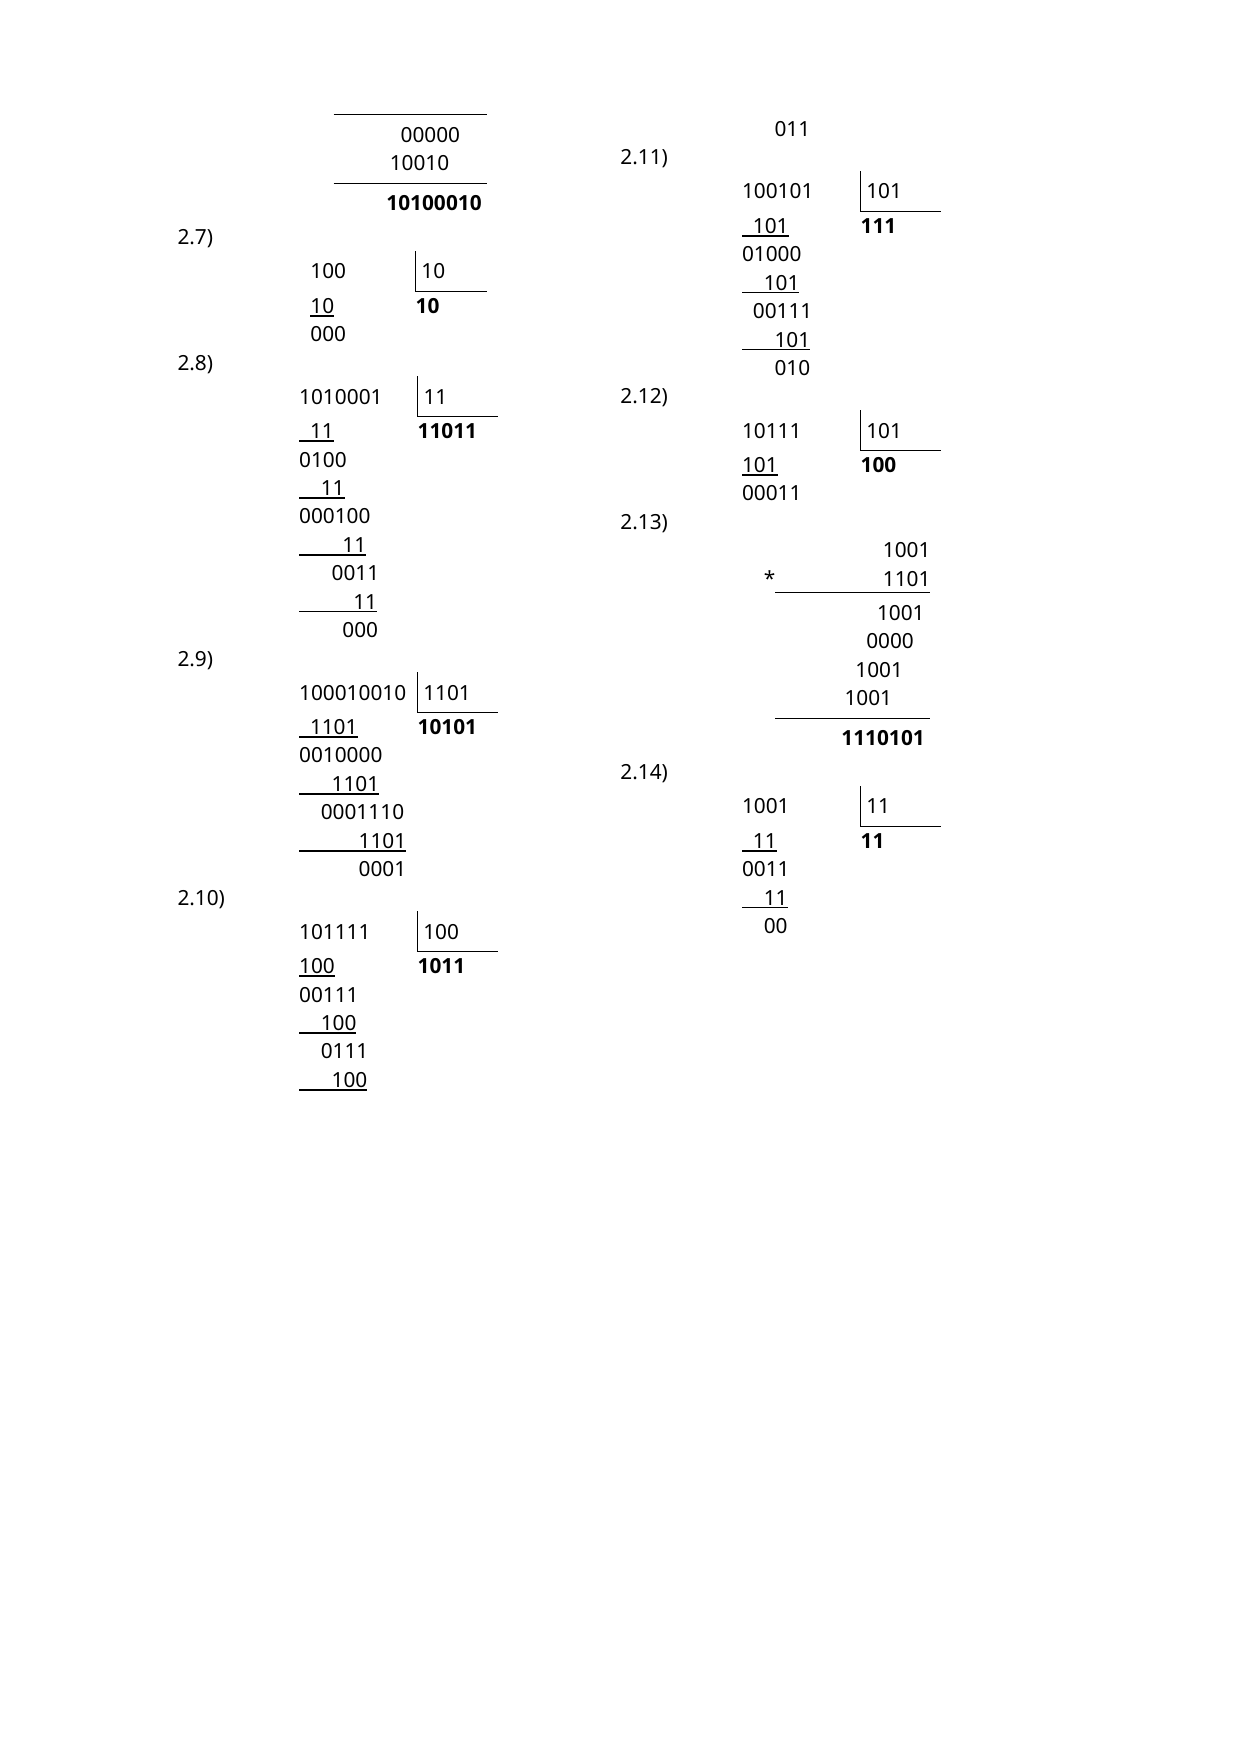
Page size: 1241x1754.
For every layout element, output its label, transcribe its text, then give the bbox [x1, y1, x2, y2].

table_cell [418, 502, 498, 530]
table_cell 0001110 [299, 798, 417, 826]
table_cell 1101 [299, 826, 417, 854]
table_cell [860, 353, 941, 382]
table_cell 000100 [299, 502, 417, 530]
table_header 11 [861, 786, 941, 826]
table_cell 11 [742, 826, 860, 854]
table_cell [418, 826, 498, 854]
table_cell 1011 [418, 952, 498, 980]
table_header 100010010 [299, 672, 417, 712]
table_header 1001 [742, 786, 860, 826]
table_cell 00011 [742, 479, 860, 507]
table_header 101 [861, 171, 941, 211]
list 2.10) [177, 883, 620, 911]
list 2.13) [620, 507, 1063, 535]
table_cell [753, 592, 775, 717]
table_cell 11 [299, 473, 417, 502]
table_cell 010 [742, 353, 860, 382]
table_cell [418, 798, 498, 826]
table_cell [860, 325, 941, 353]
table_cell 0010000 [299, 741, 417, 769]
table_header 11 [418, 376, 498, 416]
table_cell [418, 769, 498, 797]
table_cell 11 [299, 416, 417, 445]
table_cell [753, 718, 775, 757]
table_cell [860, 239, 941, 268]
table_cell 101 [742, 211, 860, 239]
table_cell 0011 [742, 854, 860, 883]
table_cell 1110101 [775, 719, 930, 757]
table_cell 10 [415, 292, 487, 319]
table_cell 0011 [299, 559, 417, 587]
table_cell [860, 883, 941, 911]
list 2.8) [177, 348, 620, 376]
table_cell 1101 [299, 712, 417, 741]
table_cell [418, 587, 498, 615]
table_cell [418, 1065, 498, 1093]
table_cell 00111 [299, 980, 417, 1008]
table_cell 11 [742, 883, 860, 911]
table_cell 00111 [742, 296, 860, 325]
table_cell [860, 911, 941, 940]
list 2.11) [620, 142, 1063, 171]
table_cell 11011 [418, 417, 498, 445]
table_cell [418, 559, 498, 587]
table_cell [418, 615, 498, 644]
table_cell [860, 296, 941, 325]
table_cell 11 [299, 530, 417, 558]
table_cell [418, 741, 498, 769]
table_cell 11 [860, 827, 941, 854]
list 2.7) [177, 222, 620, 251]
table_cell [860, 479, 941, 507]
table_header 100 [418, 911, 498, 951]
table_cell 000 [299, 615, 417, 644]
table_header 100 [310, 251, 415, 291]
list 2.9) [177, 644, 620, 672]
table_cell 10 [310, 291, 415, 319]
table_cell [415, 319, 487, 348]
table_cell 1101 [299, 769, 417, 797]
table_header 10 [416, 251, 487, 291]
list 2.12) [620, 382, 1063, 410]
table_cell [860, 268, 941, 296]
table_header 1101 [418, 672, 498, 712]
table_cell 000 [310, 319, 415, 348]
table_cell 11 [299, 587, 417, 615]
table_header 1001 [775, 535, 930, 564]
table_cell 100 [860, 451, 941, 478]
table_cell [418, 1037, 498, 1065]
table_cell [418, 473, 498, 502]
table_cell 100 [299, 1008, 417, 1037]
table_header [753, 535, 775, 564]
table_cell 101 [742, 325, 860, 353]
table_cell 0111 [299, 1037, 417, 1065]
table_header 101111 [299, 911, 417, 951]
table_cell * [753, 564, 775, 592]
table_cell [310, 183, 333, 222]
table_header 10111 [742, 410, 860, 450]
table_cell 00000 10010 [334, 115, 487, 182]
table_cell [310, 114, 333, 182]
table_header 1010001 [299, 376, 417, 416]
table_cell 011 [742, 114, 860, 142]
table_cell 111 [860, 212, 941, 239]
table_cell [860, 854, 941, 883]
table_cell 10101 [418, 713, 498, 741]
table_cell 0100 [299, 445, 417, 473]
list 2.14) [620, 757, 1063, 786]
table_cell 101 [742, 450, 860, 478]
table_cell 100 [299, 1065, 417, 1093]
table_cell 1001 0000 1001 1001 [775, 593, 930, 717]
table_cell [418, 530, 498, 558]
table_cell [860, 114, 941, 142]
table_cell 101 [742, 268, 860, 296]
table_cell [418, 1008, 498, 1037]
table_cell 100 [299, 951, 417, 980]
table_header 101 [861, 410, 941, 450]
table_cell [418, 980, 498, 1008]
table_cell 00 [742, 911, 860, 940]
table_cell [418, 445, 498, 473]
table_cell 10100010 [334, 184, 487, 222]
table_cell 01000 [742, 239, 860, 268]
table_cell 1101 [775, 564, 930, 592]
table_cell 0001 [299, 854, 417, 883]
table_cell [418, 854, 498, 883]
table_header 100101 [742, 171, 860, 211]
